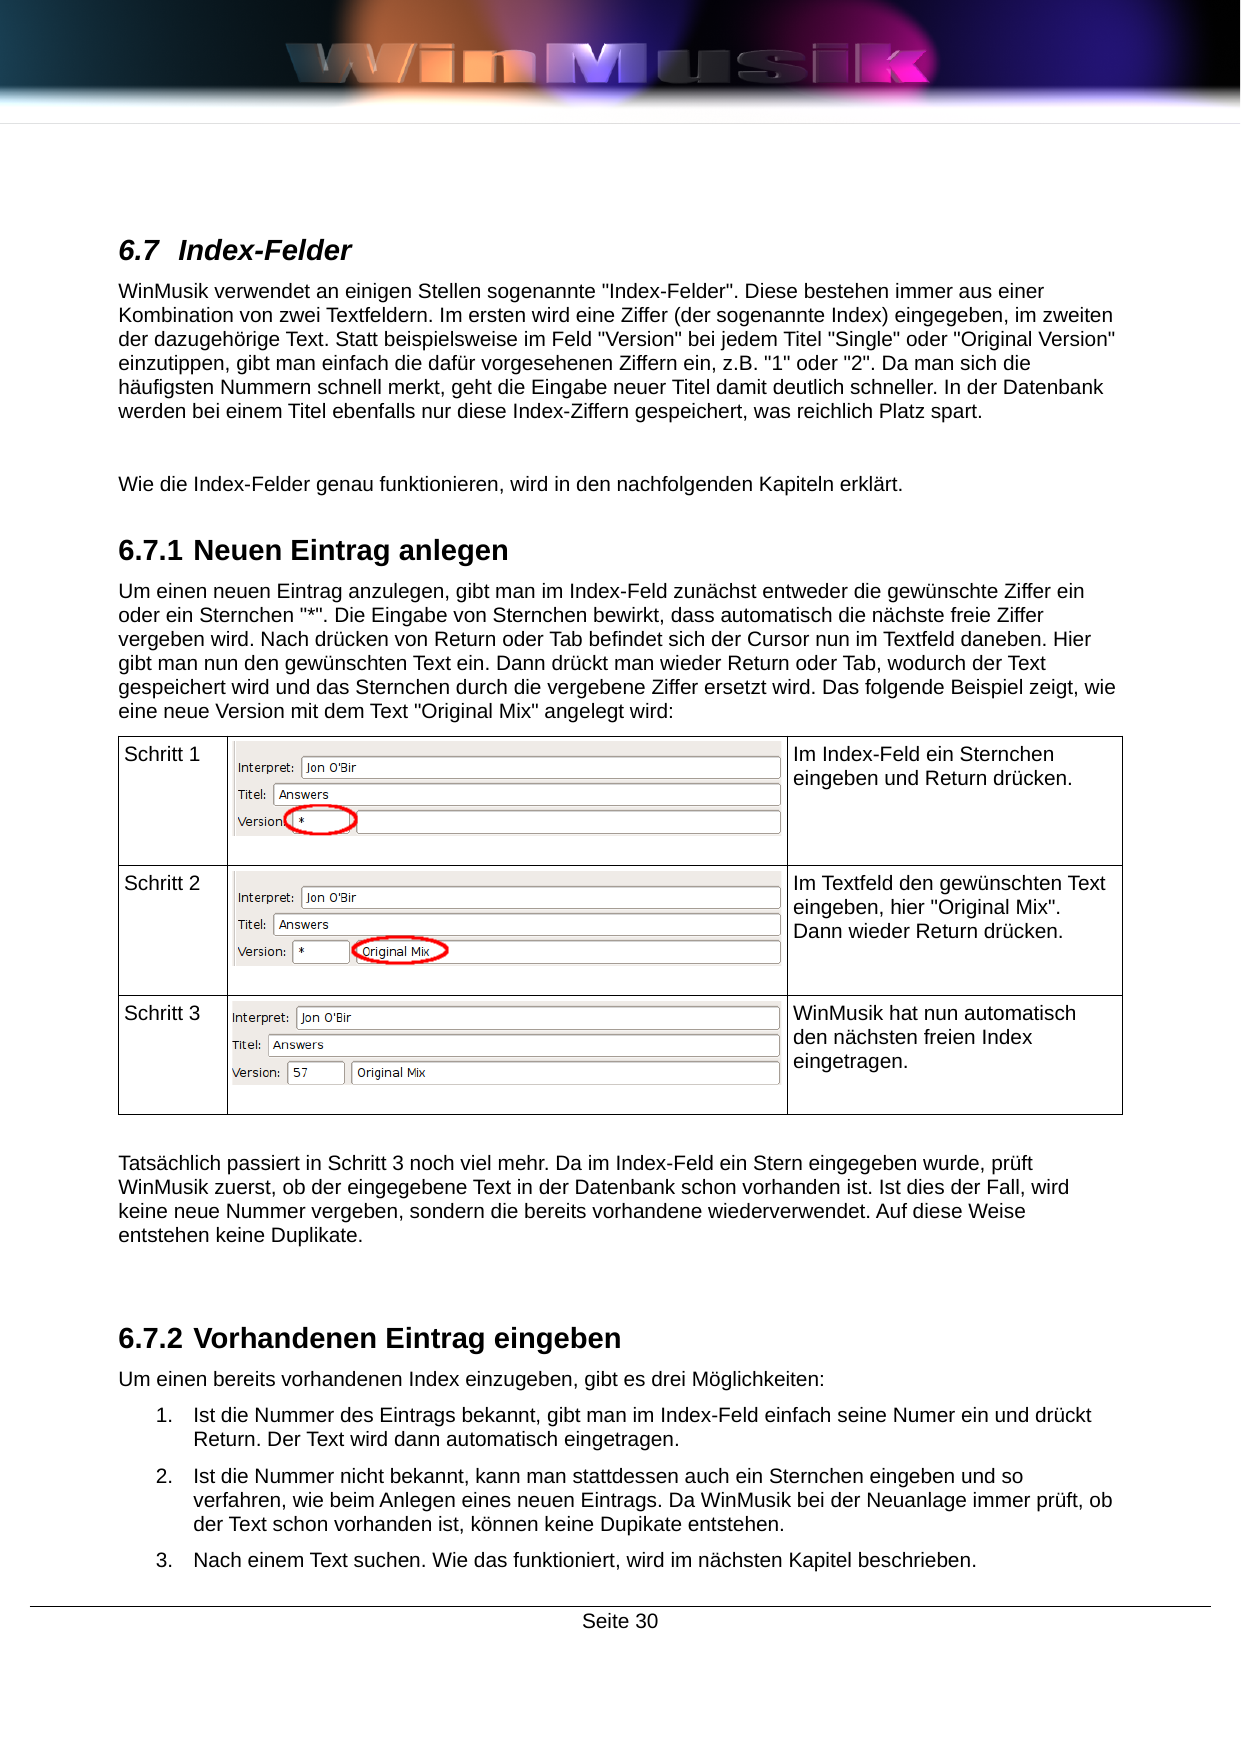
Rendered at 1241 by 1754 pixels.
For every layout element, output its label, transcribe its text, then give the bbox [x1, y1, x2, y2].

table_cell [228, 996, 787, 1114]
text Um einen neuen Eintrag anzulegen, gibt man im Index-Feld zunächst entweder die gewünschte Ziffer ein oder ein Sternchen "*". Die Eingabe von Sternchen bewirkt, dass automatisch die nächste freie Ziffer vergeben wird. Nach drücken von Return oder Tab befindet sich der Cursor nun im Textfeld daneben. Hier gibt man nun den gewünschten Text ein. Dann drückt man wieder Return oder Tab, wodurch der Text gespeichert wird und das Sternchen durch die vergebene Ziffer ersetzt wird. Das folgende Beispiel zeigt, wie eine neue Version mit dem Text "Original Mix" angelegt wird: [118, 579, 1122, 723]
table_cell Im Textfeld den gewünschten Text eingeben, hier "Original Mix". Dann wieder Return drücken. [788, 866, 1122, 995]
table_cell Schritt 2 [119, 866, 227, 995]
picture [232, 871, 782, 966]
table_header Schritt 1 [119, 737, 227, 865]
picture [232, 741, 782, 836]
list Ist die Nummer des Eintrags bekannt, gibt man im Index-Feld einfach seine Numer ein und drückt Return. Der Text wird dann automatisch eingetragen. [156, 1403, 1122, 1451]
subtitle Vorhandenen Eintrag eingeben [118, 1321, 1122, 1354]
text Um einen bereits vorhandenen Index einzugeben, gibt es drei Möglichkeiten: [118, 1367, 1122, 1391]
list Nach einem Text suchen. Wie das funktioniert, wird im nächsten Kapitel beschrieben. [156, 1548, 1122, 1572]
table_cell [228, 866, 787, 995]
subtitle Index-Felder [118, 233, 1122, 267]
text Wie die Index-Felder genau funktionieren, wird in den nachfolgenden Kapiteln erklärt. [118, 472, 1122, 496]
picture [232, 1001, 782, 1085]
text WinMusik verwendet an einigen Stellen sogenannte "Index-Felder". Diese bestehen immer aus einer Kombination von zwei Textfeldern. Im ersten wird eine Ziffer (der sogenannte Index) eingegeben, im zweiten der dazugehörige Text. Statt beispielsweise im Feld "Version" bei jedem Titel "Single" oder "Original Version" einzutippen, gibt man einfach die dafür vorgesehenen Ziffern ein, z.B. "1" oder "2". Da man sich die häufigsten Nummern schnell merkt, geht die Eingabe neuer Titel damit deutlich schneller. In der Datenbank werden bei einem Titel ebenfalls nur diese Index-Ziffern gespeichert, was reichlich Platz spart. [118, 279, 1122, 423]
table_cell WinMusik hat nun automatisch den nächsten freien Index eingetragen. [788, 996, 1122, 1114]
text Tatsächlich passiert in Schritt 3 noch viel mehr. Da im Index-Feld ein Stern eingegeben wurde, prüft WinMusik zuerst, ob der eingegebene Text in der Datenbank schon vorhanden ist. Ist dies der Fall, wird keine neue Nummer vergeben, sondern die bereits vorhandene wiederverwendet. Auf diese Weise entstehen keine Duplikate. [118, 1151, 1122, 1247]
table_header [228, 737, 787, 865]
list Ist die Nummer nicht bekannt, kann man stattdessen auch ein Sternchen eingeben und so verfahren, wie beim Anlegen eines neuen Eintrags. Da WinMusik bei der Neuanlage immer prüft, ob der Text schon vorhanden ist, können keine Dupikate entstehen. [156, 1464, 1122, 1536]
subtitle Neuen Eintrag anlegen [118, 533, 1122, 567]
table_header Im Index-Feld ein Sternchen eingeben und Return drücken. [788, 737, 1122, 865]
table_cell Schritt 3 [119, 996, 227, 1114]
